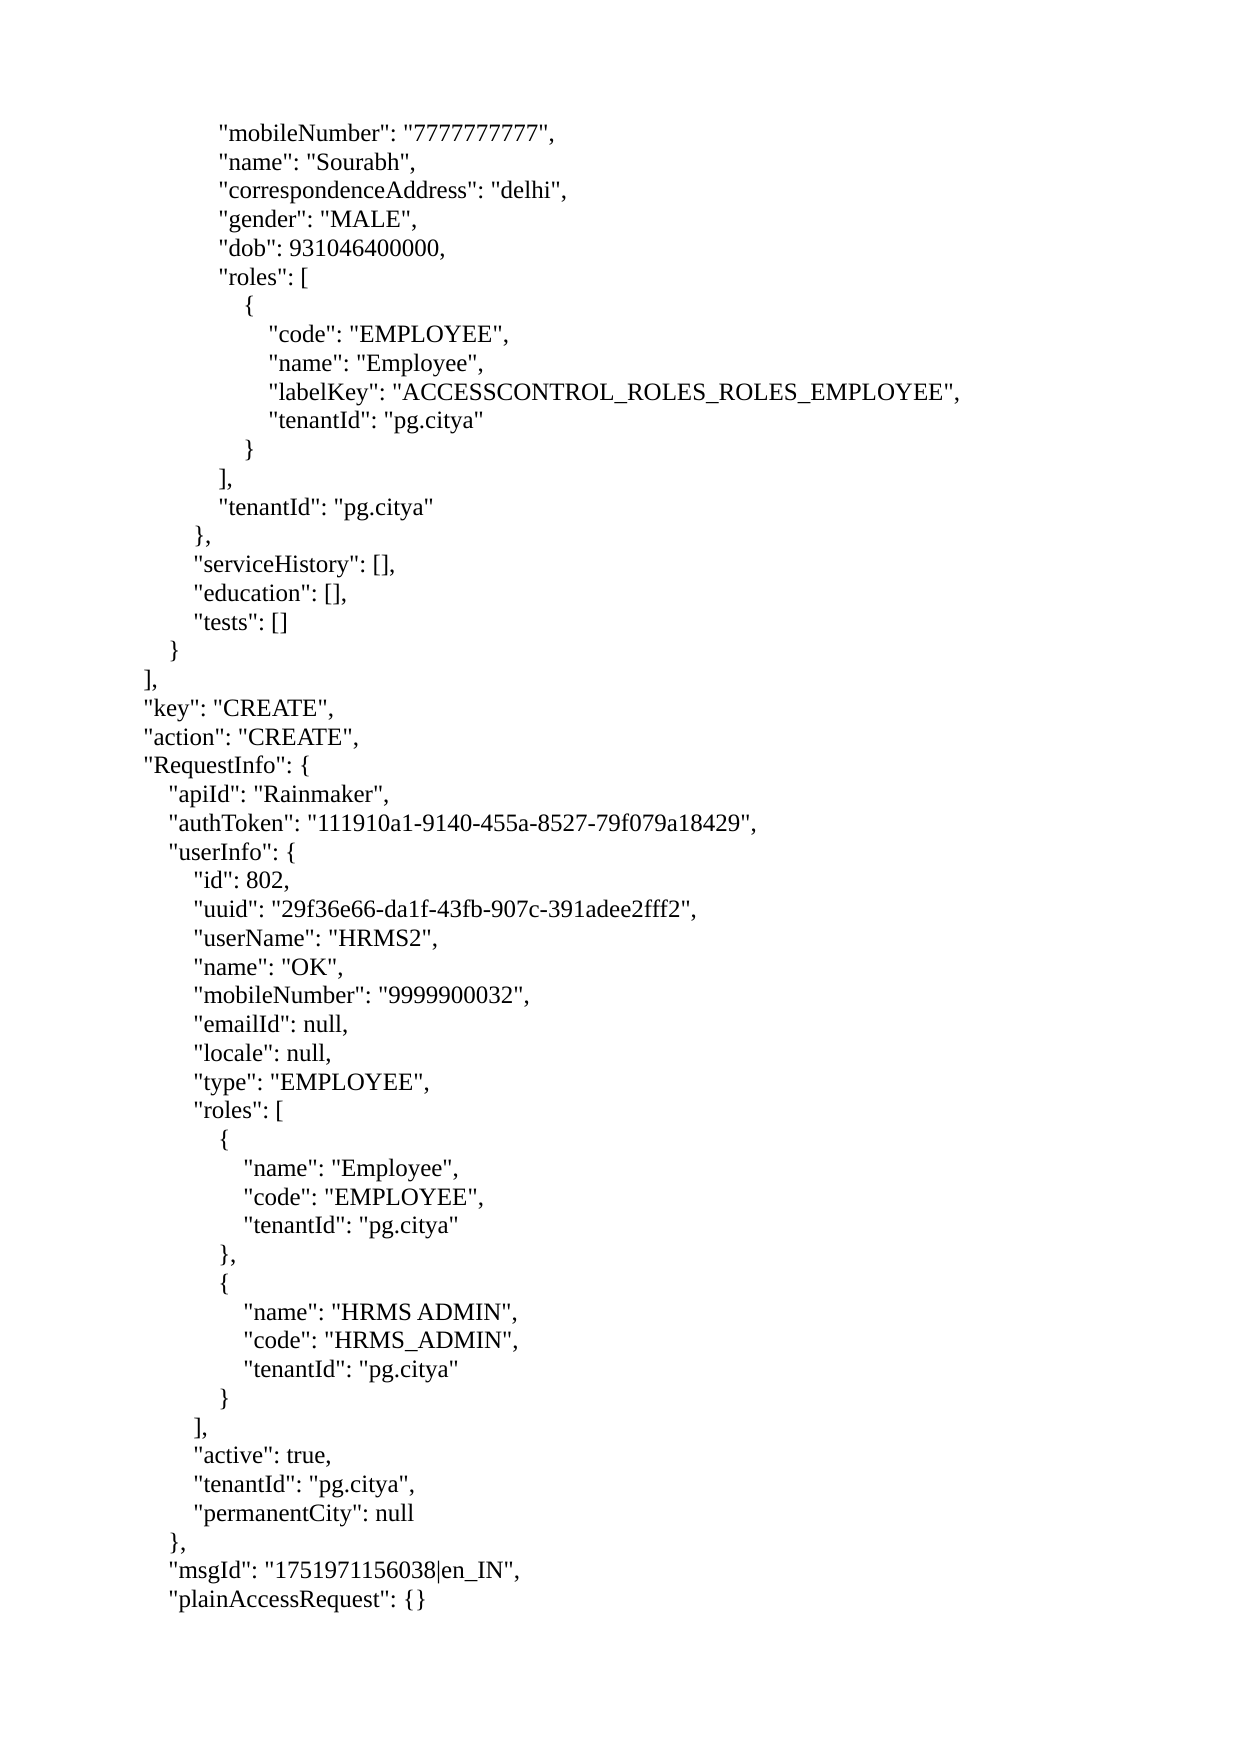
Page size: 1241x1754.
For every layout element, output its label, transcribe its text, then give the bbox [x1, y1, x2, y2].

text "name": "OK", [118, 952, 1122, 981]
text { [118, 291, 1122, 319]
text } [118, 1383, 1122, 1412]
text "authToken": "111910a1-9140-455a-8527-79f079a18429", [118, 808, 1122, 837]
text "key": "CREATE", [118, 693, 1122, 722]
text "tenantId": "pg.citya" [118, 492, 1122, 521]
text "roles": [ [118, 262, 1122, 291]
text "roles": [ [118, 1096, 1122, 1124]
text "active": true, [118, 1441, 1122, 1469]
text "labelKey": "ACCESSCONTROL_ROLES_ROLES_EMPLOYEE", [118, 377, 1122, 406]
text "action": "CREATE", [118, 722, 1122, 751]
text "tenantId": "pg.citya" [118, 1354, 1122, 1383]
text { [118, 1268, 1122, 1297]
text "plainAccessRequest": {} [118, 1584, 1122, 1613]
text "RequestInfo": { [118, 751, 1122, 779]
text "mobileNumber": "7777777777", [118, 118, 1122, 147]
text "userName": "HRMS2", [118, 923, 1122, 952]
text "education": [], [118, 578, 1122, 607]
text "name": "Employee", [118, 1153, 1122, 1182]
text "id": 802, [118, 866, 1122, 894]
text "name": "HRMS ADMIN", [118, 1297, 1122, 1326]
text "msgId": "1751971156038|en_IN", [118, 1556, 1122, 1584]
text "code": "EMPLOYEE", [118, 1182, 1122, 1211]
text "code": "EMPLOYEE", [118, 319, 1122, 348]
text "uuid": "29f36e66-da1f-43fb-907c-391adee2fff2", [118, 894, 1122, 923]
text "tenantId": "pg.citya", [118, 1469, 1122, 1498]
text "correspondenceAddress": "delhi", [118, 176, 1122, 204]
text ], [118, 463, 1122, 492]
text "apiId": "Rainmaker", [118, 779, 1122, 808]
text "name": "Employee", [118, 348, 1122, 377]
text "serviceHistory": [], [118, 549, 1122, 578]
text "userInfo": { [118, 837, 1122, 866]
text "gender": "MALE", [118, 204, 1122, 233]
text "permanentCity": null [118, 1498, 1122, 1527]
text }, [118, 1527, 1122, 1556]
text "tenantId": "pg.citya" [118, 406, 1122, 434]
text "type": "EMPLOYEE", [118, 1067, 1122, 1096]
text "tenantId": "pg.citya" [118, 1211, 1122, 1239]
text "tests": [] [118, 607, 1122, 636]
text "locale": null, [118, 1038, 1122, 1067]
text "emailId": null, [118, 1009, 1122, 1038]
text }, [118, 521, 1122, 549]
text "dob": 931046400000, [118, 233, 1122, 262]
text { [118, 1124, 1122, 1153]
text "mobileNumber": "9999900032", [118, 981, 1122, 1009]
text ], [118, 1412, 1122, 1441]
text } [118, 636, 1122, 664]
text }, [118, 1239, 1122, 1268]
text "code": "HRMS_ADMIN", [118, 1326, 1122, 1354]
text ], [118, 664, 1122, 693]
text "name": "Sourabh", [118, 147, 1122, 176]
text } [118, 434, 1122, 463]
